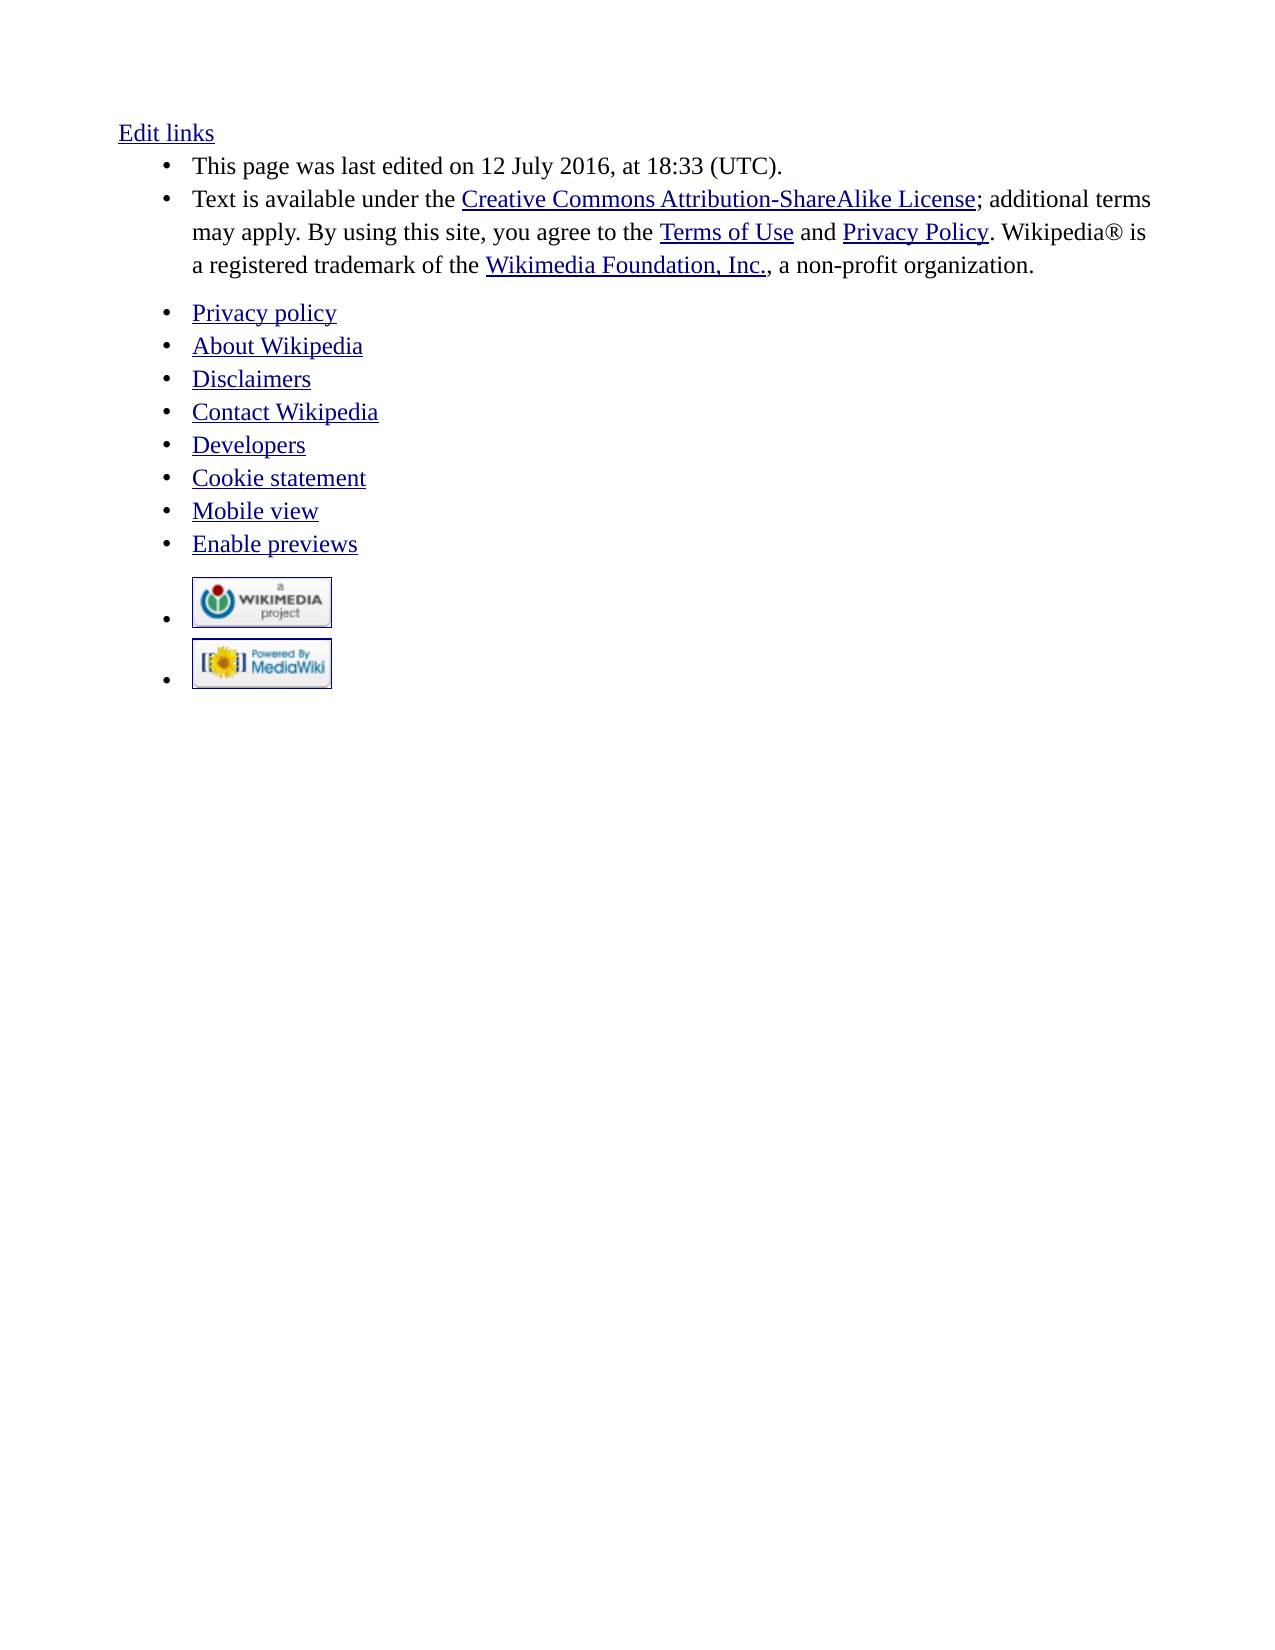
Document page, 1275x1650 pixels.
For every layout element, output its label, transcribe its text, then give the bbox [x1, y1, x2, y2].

list Text is available under the Creative Commons Attribution-ShareAlike License; additional terms may apply. By using this site, you agree to the Terms of Use and Privacy Policy. Wikipedia® is a registered trademark of the Wikimedia Foundation, Inc., a non-profit organization. [162, 184, 1157, 279]
list Contact Wikipedia [162, 397, 1157, 426]
picture [193, 578, 331, 627]
list Privacy policy [162, 298, 1157, 327]
list Developers [162, 430, 1157, 459]
list Disclaimers [162, 364, 1157, 393]
list Enable previews [162, 529, 1157, 558]
text Edit links [118, 118, 1157, 147]
picture [193, 640, 331, 688]
list Cookie statement [162, 463, 1157, 492]
list Mobile view [162, 496, 1157, 525]
list About Wikipedia [162, 331, 1157, 359]
list This page was last edited on 12 July 2016, at 18:33 (UTC). [162, 151, 1157, 180]
